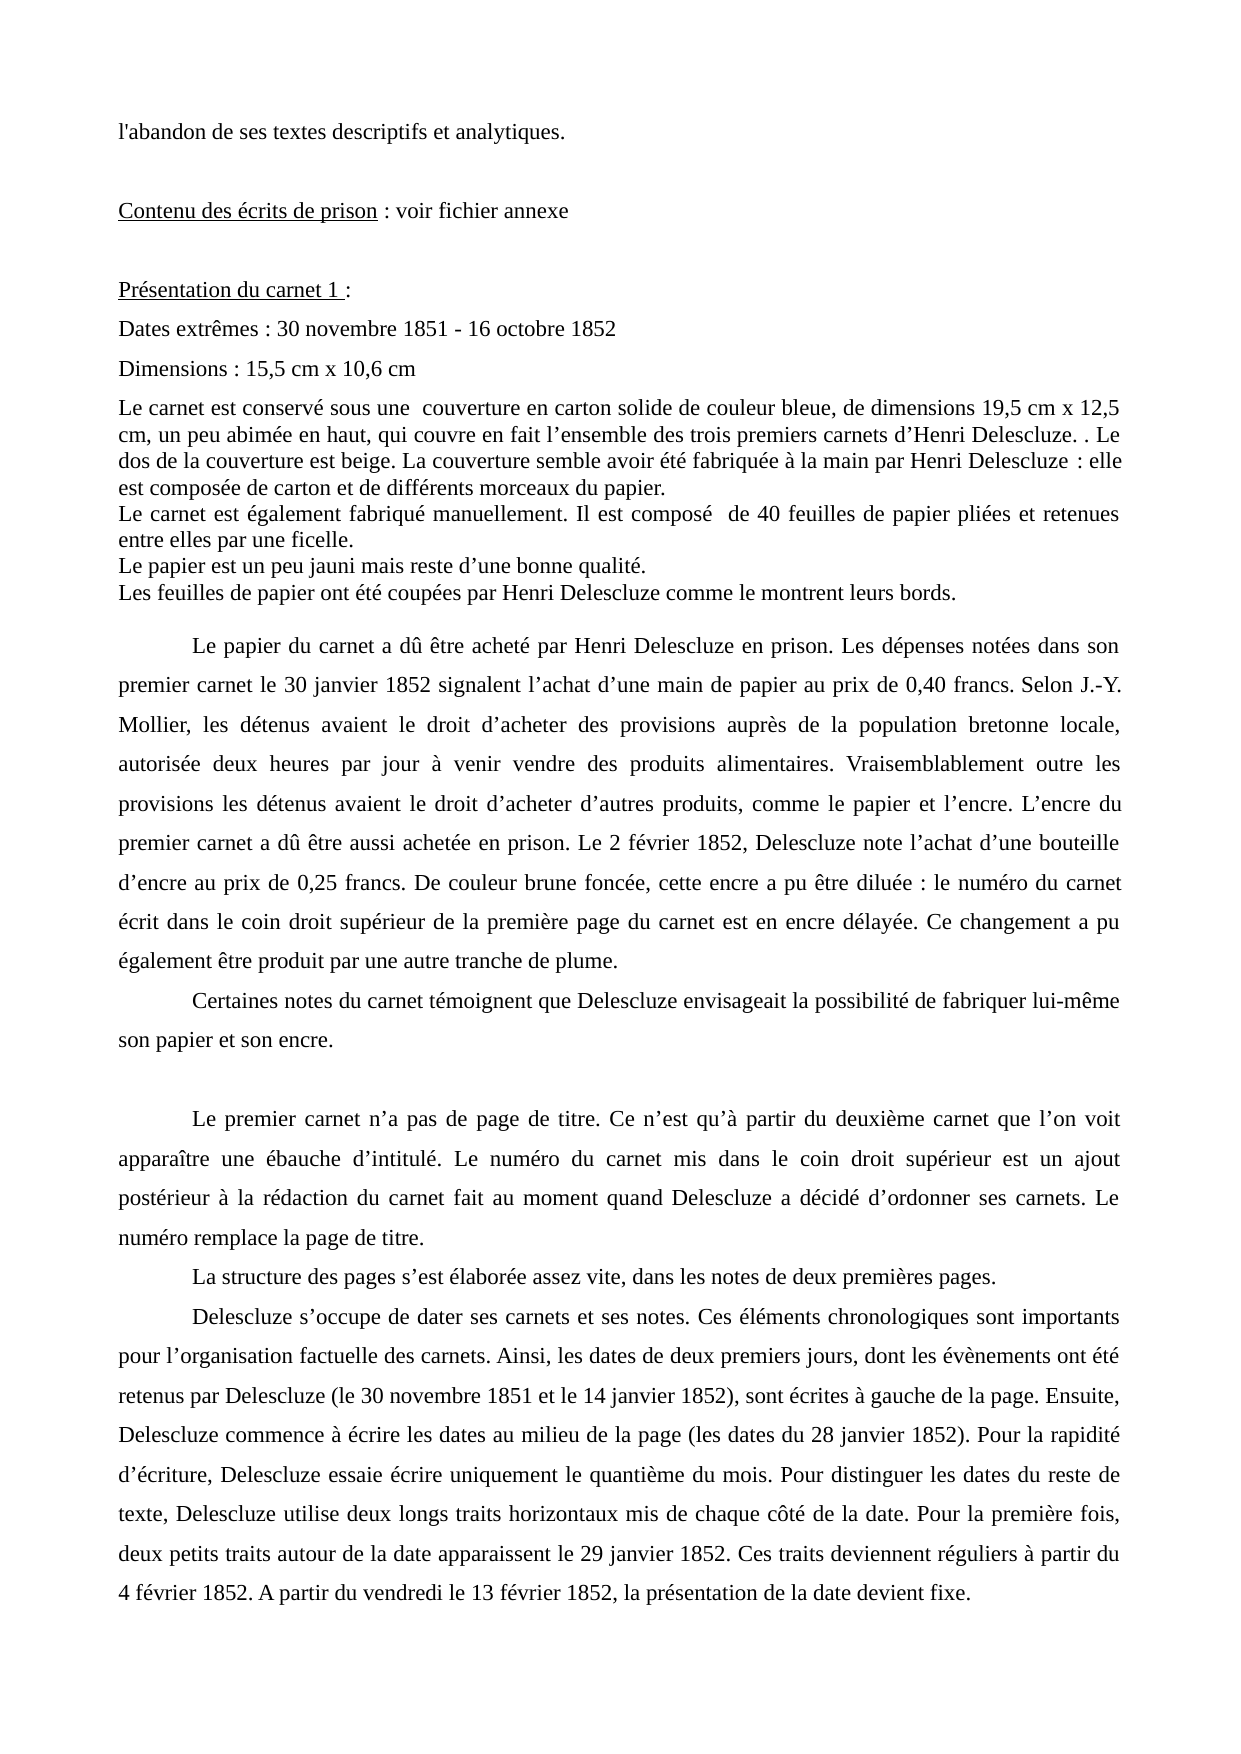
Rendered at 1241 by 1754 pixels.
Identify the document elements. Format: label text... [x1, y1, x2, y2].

text Le papier est un peu jauni mais reste d’une bonne qualité. [118, 553, 1122, 579]
text l'abandon de ses textes descriptifs et analytiques. [118, 118, 1122, 144]
text Le carnet est également fabriqué manuellement. Il est composé de 40 feuilles de papier pliées et retenues entre elles par une ficelle. [118, 500, 1122, 553]
text Contenu des écrits de prison : voir fichier annexe [118, 197, 1122, 223]
text Dimensions : 15,5 cm x 10,6 cm [118, 355, 1122, 381]
text Présentation du carnet 1 : [118, 276, 1122, 302]
text Dates extrêmes : 30 novembre 1851 - 16 octobre 1852 [118, 316, 1122, 342]
text Certaines notes du carnet témoignent que Delescluze envisageait la possibilité de fabriquer lui-même son papier et son encre. [118, 987, 1122, 1053]
text Delescluze s’occupe de dater ses carnets et ses notes. Ces éléments chronologiques sont importants pour l’organisation factuelle des carnets. Ainsi, les dates de deux premiers jours, dont les évènements ont été retenus par Delescluze (le 30 novembre 1851 et le 14 janvier 1852), sont écrites à gauche de la page. Ensuite, Delescluze commence à écrire les dates au milieu de la page (les dates du 28 janvier 1852). Pour la rapidité d’écriture, Delescluze essaie écrire uniquement le quantième du mois. Pour distinguer les dates du reste de texte, Delescluze utilise deux longs traits horizontaux mis de chaque côté de la date. Pour la première fois, deux petits traits autour de la date apparaissent le 29 janvier 1852. Ces traits deviennent réguliers à partir du 4 février 1852. A partir du vendredi le 13 février 1852, la présentation de la date devient fixe. [118, 1303, 1122, 1606]
text La structure des pages s’est élaborée assez vite, dans les notes de deux premières pages. [118, 1263, 1122, 1290]
text Le papier du carnet a dû être acheté par Henri Delescluze en prison. Les dépenses notées dans son premier carnet le 30 janvier 1852 signalent l’achat d’une main de papier au prix de 0,40 francs. Selon J.-Y. Mollier, les détenus avaient le droit d’acheter des provisions auprès de la population bretonne locale, autorisée deux heures par jour à venir vendre des produits alimentaires. Vraisemblablement outre les provisions les détenus avaient le droit d’acheter d’autres produits, comme le papier et l’encre. L’encre du premier carnet a dû être aussi achetée en prison. Le 2 février 1852, Delescluze note l’achat d’une bouteille d’encre au prix de 0,25 francs. De couleur brune foncée, cette encre a pu être diluée : le numéro du carnet écrit dans le coin droit supérieur de la première page du carnet est en encre délayée. Ce changement a pu également être produit par une autre tranche de plume. [118, 632, 1122, 974]
text Les feuilles de papier ont été coupées par Henri Delescluze comme le montrent leurs bords. [118, 579, 1122, 605]
text Le carnet est conservé sous une couverture en carton solide de couleur bleue, de dimensions 19,5 cm x 12,5 cm, un peu abimée en haut, qui couvre en fait l’ensemble des trois premiers carnets d’Henri Delescluze. . Le dos de la couverture est beige. La couverture semble avoir été fabriquée à la main par Henri Delescluze : elle est composée de carton et de différents morceaux du papier. [118, 394, 1122, 500]
text Le premier carnet n’a pas de page de titre. Ce n’est qu’à partir du deuxième carnet que l’on voit apparaître une ébauche d’intitulé. Le numéro du carnet mis dans le coin droit supérieur est un ajout postérieur à la rédaction du carnet fait au moment quand Delescluze a décidé d’ordonner ses carnets. Le numéro remplace la page de titre. [118, 1105, 1122, 1250]
